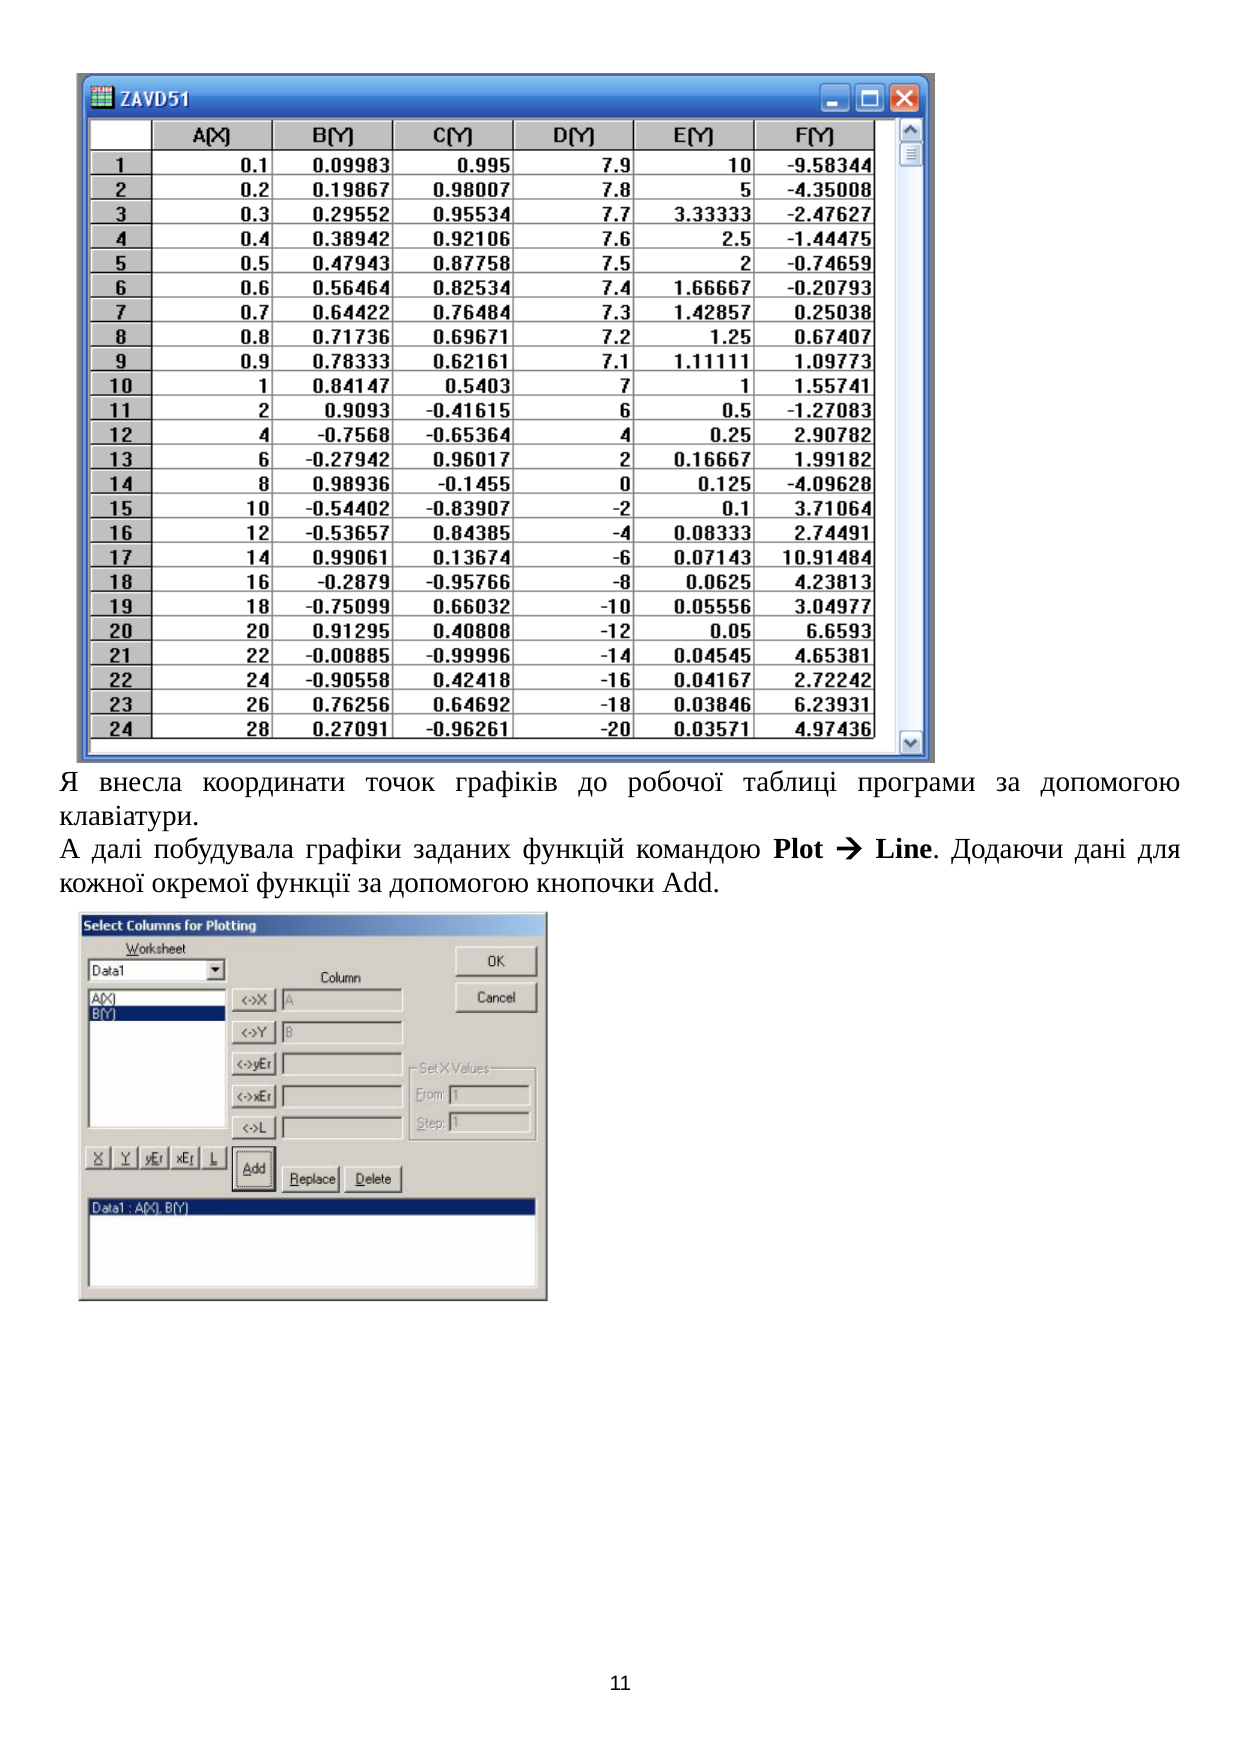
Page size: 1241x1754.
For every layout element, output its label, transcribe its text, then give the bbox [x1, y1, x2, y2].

text А далі побудувала графіки заданих функцій командою Plot  Line. Додаючи дані для кожної окремої функції за допомогою кнопочки Add. [59, 832, 1181, 899]
picture [310, 907, 549, 1303]
text Я внесла координати точок графіків до робочої таблиці програми за допомогою клавіатури. [59, 59, 1181, 832]
